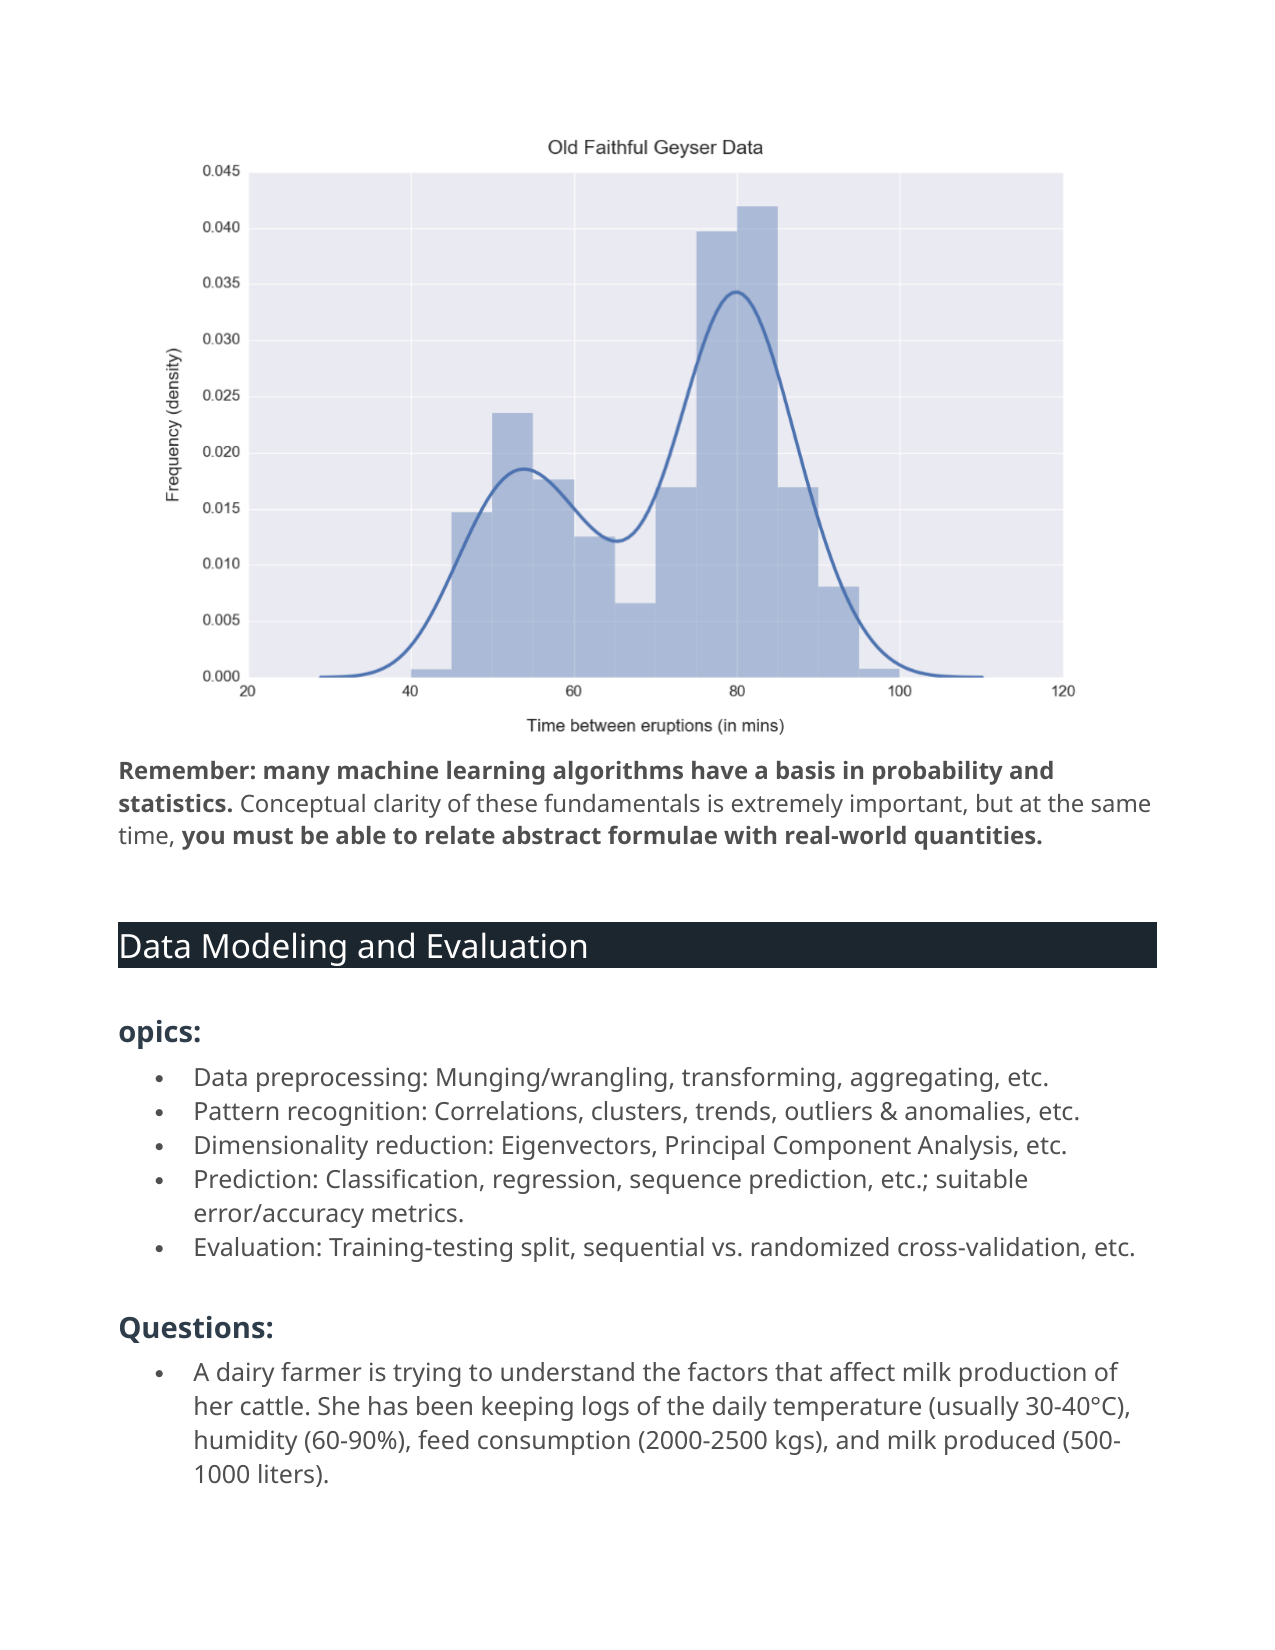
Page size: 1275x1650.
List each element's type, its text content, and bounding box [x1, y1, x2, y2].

list Pattern recognition: Correlations, clusters, trends, outliers & anomalies, etc. [156, 1093, 1157, 1127]
list Prediction: Classification, regression, sequence prediction, etc.; suitable error/accuracy metrics. [156, 1161, 1157, 1229]
list Dimensionality reduction: Eigenvectors, Principal Component Analysis, etc. [156, 1127, 1157, 1161]
list A dairy farmer is trying to understand the factors that affect milk production of her cattle. She has been keeping logs of the daily temperature (usually 30-40°C), humidity (60-90%), feed consumption (2000-2500 kgs), and milk produced (500-1000 liters). [156, 1355, 1157, 1491]
subtitle opics: [118, 1012, 1157, 1051]
list Evaluation: Training-testing split, sequential vs. randomized cross-validation, etc. [156, 1229, 1157, 1263]
subtitle Data Modeling and Evaluation [118, 922, 1157, 968]
text Remember: many machine learning algorithms have a basis in probability and statistics. Conceptual clarity of these fundamentals is extremely important, but at the same time, you must be able to relate abstract formulae with real-world quantities. [118, 754, 1157, 852]
subtitle Questions: [118, 1307, 1157, 1347]
list Data preprocessing: Munging/wrangling, transforming, aggregating, etc. [156, 1059, 1157, 1093]
